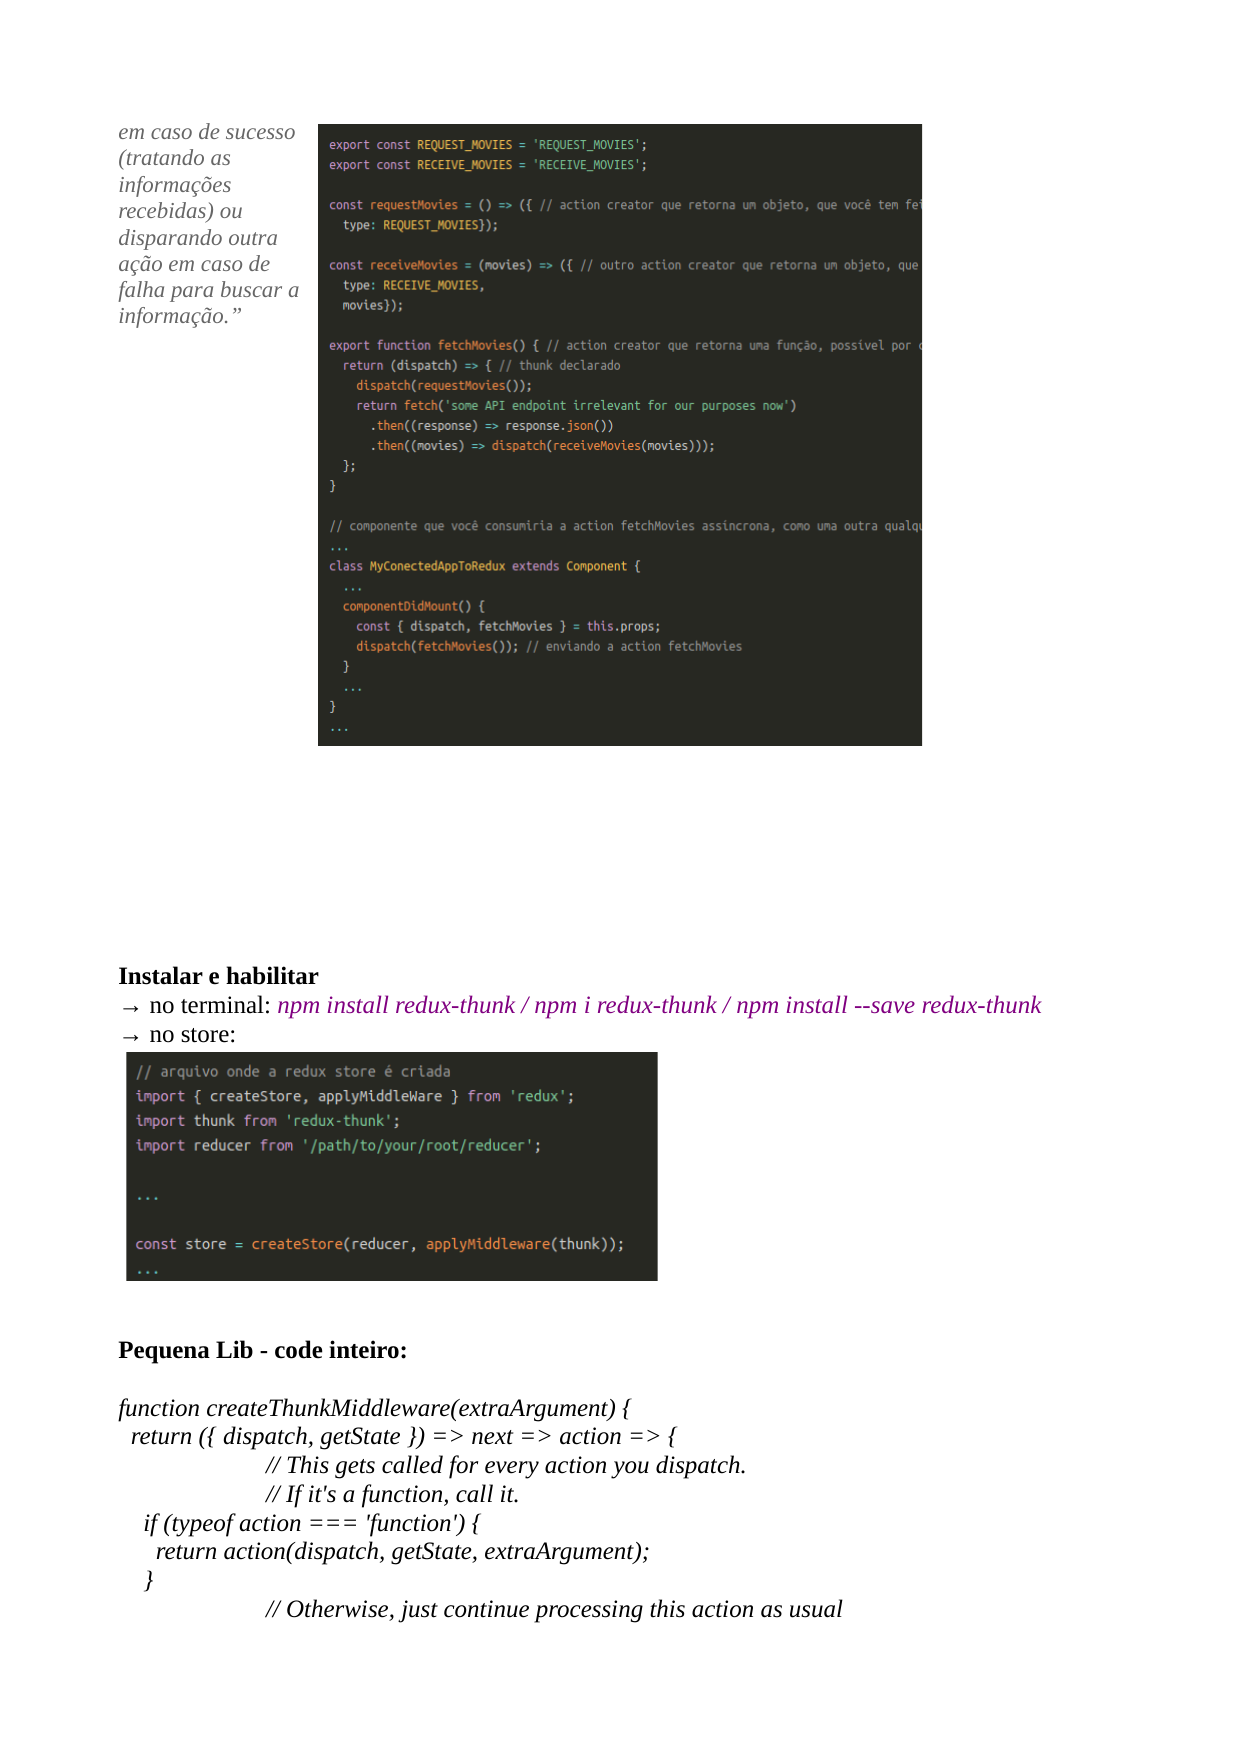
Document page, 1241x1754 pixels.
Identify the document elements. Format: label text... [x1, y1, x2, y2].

text return ({ dispatch, getState }) => next => action => { [118, 1421, 1122, 1450]
text if (typeof action === 'function') { [118, 1508, 1122, 1536]
text } [118, 1565, 1122, 1594]
picture [126, 1052, 658, 1281]
text return action(dispatch, getState, extraArgument); [118, 1536, 1122, 1565]
text → no store: [118, 1019, 1122, 1048]
text // This gets called for every action you dispatch. [118, 1450, 1122, 1479]
text Pequena Lib - code inteiro: [118, 1335, 1122, 1364]
text function createThunkMiddleware(extraArgument) { [118, 1393, 1122, 1421]
text // Otherwise, just continue processing this action as usual [118, 1594, 1122, 1623]
picture [318, 124, 923, 746]
text → no terminal: npm install redux-thunk / npm i redux-thunk / npm install --save redux-thunk [118, 990, 1122, 1019]
text Instalar e habilitar [118, 961, 1122, 990]
text // If it's a function, call it. [118, 1479, 1122, 1508]
text em caso de sucesso (tratando as informações recebidas) ou disparando outra ação em caso de falha para buscar a informação.” [118, 118, 1122, 329]
